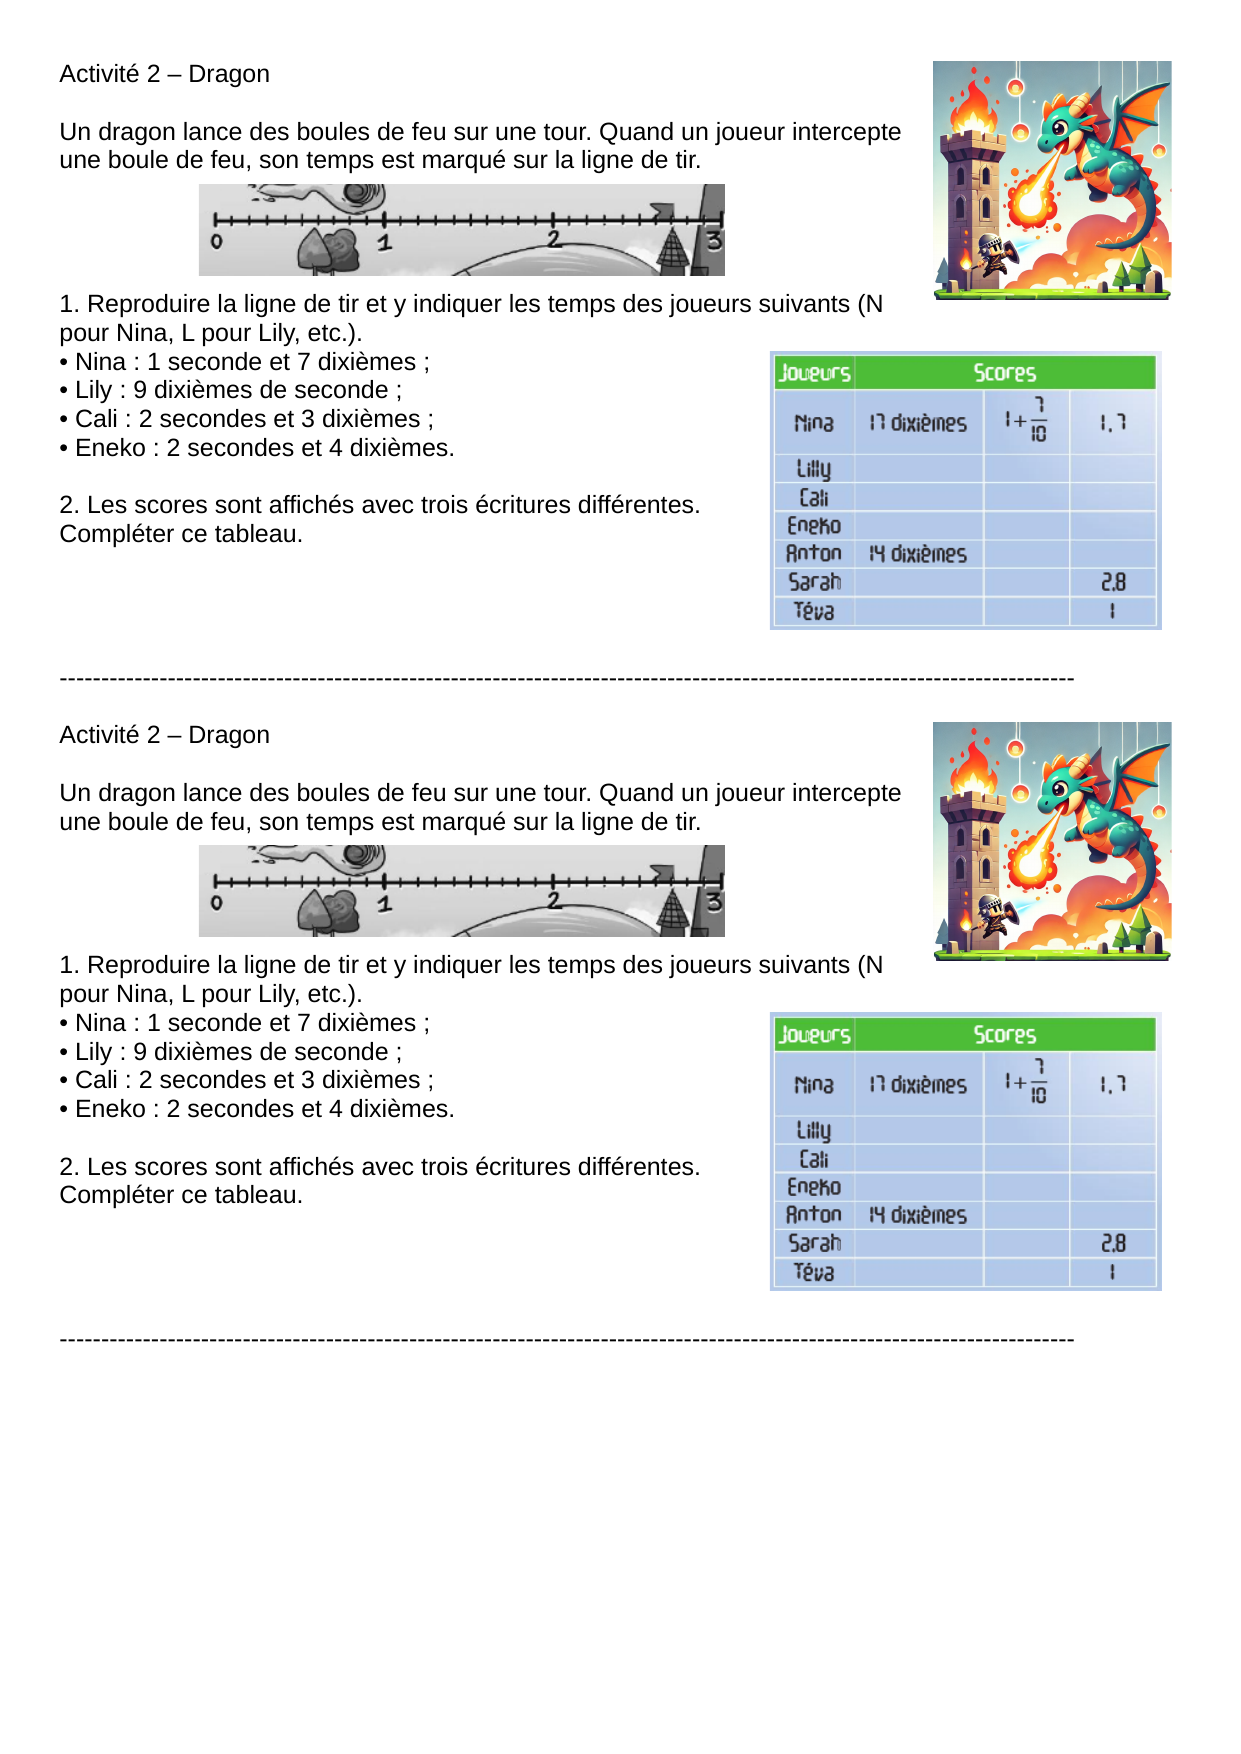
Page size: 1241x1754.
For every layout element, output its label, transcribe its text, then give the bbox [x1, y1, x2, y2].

text Activité 2 – Dragon [59, 59, 1181, 88]
picture [933, 61, 1172, 300]
picture [198, 184, 725, 276]
text -------------------------------------------------------------------------------------------------------------------------- [59, 1324, 1181, 1353]
picture [198, 845, 725, 937]
text -------------------------------------------------------------------------------------------------------------------------- [59, 663, 1181, 692]
picture [769, 1012, 1162, 1291]
text 1. Reproduire la ligne de tir et y indiquer les temps des joueurs suivants (N pour Nina, L pour Lily, etc.). • Nina : 1 seconde et 7 dixièmes ; • Lily : 9 dixièmes de seconde ; • Cali : 2 secondes et 3 dixièmes ; • Eneko : 2 secondes et 4 dixièmes. 2. Les scores sont affichés avec trois écritures différentes. Compléter ce tableau. [59, 289, 1181, 548]
text Activité 2 – Dragon [59, 720, 1181, 749]
text Un dragon lance des boules de feu sur une tour. Quand un joueur intercepte une boule de feu, son temps est marqué sur la ligne de tir. [59, 117, 933, 174]
picture [769, 351, 1162, 630]
text Un dragon lance des boules de feu sur une tour. Quand un joueur intercepte une boule de feu, son temps est marqué sur la ligne de tir. [59, 778, 933, 835]
text 1. Reproduire la ligne de tir et y indiquer les temps des joueurs suivants (N pour Nina, L pour Lily, etc.). • Nina : 1 seconde et 7 dixièmes ; • Lily : 9 dixièmes de seconde ; • Cali : 2 secondes et 3 dixièmes ; • Eneko : 2 secondes et 4 dixièmes. 2. Les scores sont affichés avec trois écritures différentes. Compléter ce tableau. [59, 950, 1181, 1209]
picture [933, 722, 1172, 961]
